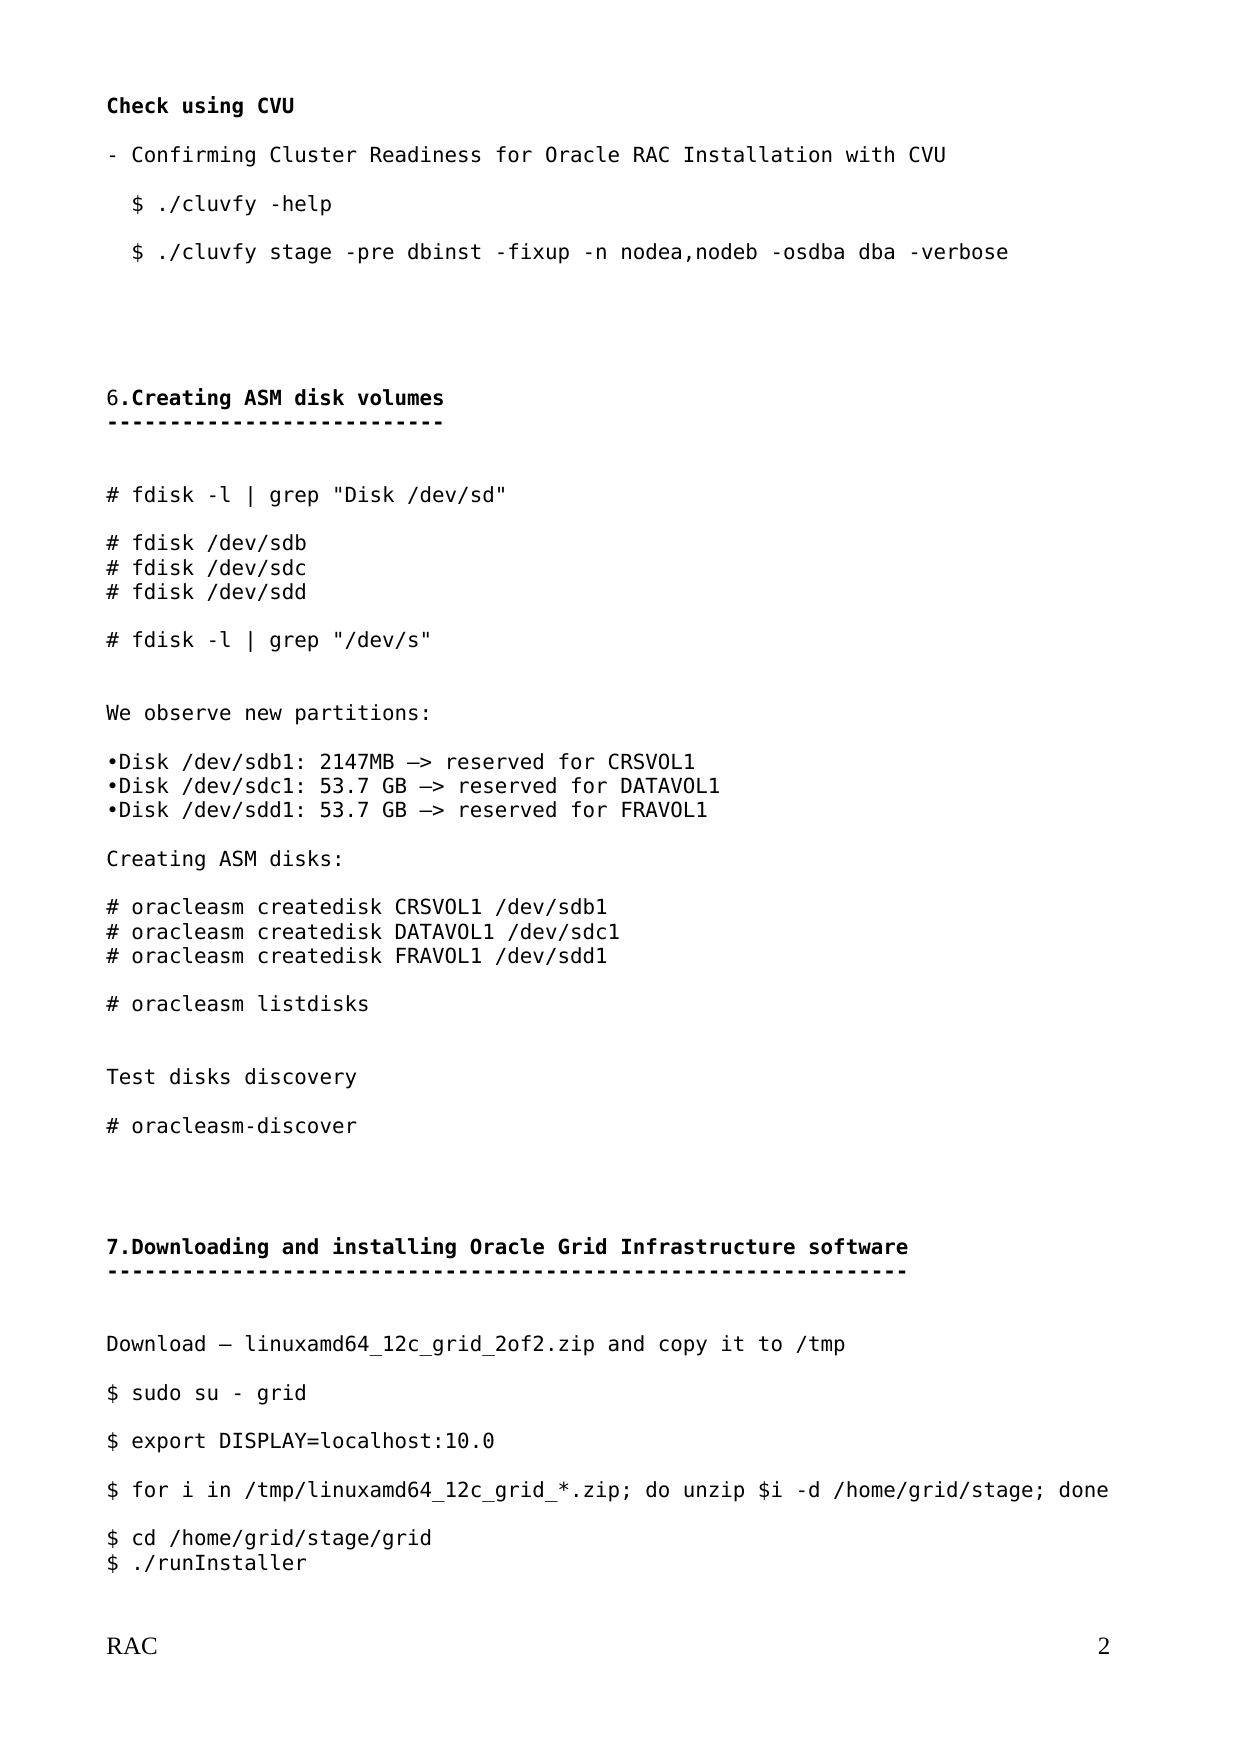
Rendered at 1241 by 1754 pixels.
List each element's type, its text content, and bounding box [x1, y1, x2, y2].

text # oracleasm createdisk CRSVOL1 /dev/sdb1 [106, 895, 1134, 920]
text # oracleasm createdisk DATAVOL1 /dev/sdc1 [106, 920, 1134, 944]
text Test disks discovery [106, 1065, 1134, 1089]
text •Disk /dev/sdb1: 2147MB –> reserved for CRSVOL1 [106, 750, 1134, 774]
text $ export DISPLAY=localhost:10.0 [106, 1429, 1134, 1454]
text # fdisk -l | grep "/dev/s" [106, 628, 1134, 653]
text # fdisk -l | grep "Disk /dev/sd" [106, 483, 1134, 507]
text 7.Downloading and installing Oracle Grid Infrastructure software [106, 1235, 1134, 1259]
text ---------------------------------------------------------------- [106, 1259, 1134, 1284]
text $ ./runInstaller [106, 1551, 1134, 1575]
text Check using CVU [106, 94, 1134, 119]
text Download – linuxamd64_12c_grid_2of2.zip and copy it to /tmp [106, 1332, 1134, 1357]
text # fdisk /dev/sdb [106, 531, 1134, 556]
text $ for i in /tmp/linuxamd64_12c_grid_*.zip; do unzip $i -d /home/grid/stage; done [106, 1478, 1134, 1502]
text Creating ASM disks: [106, 847, 1134, 871]
text We observe new partitions: [106, 701, 1134, 726]
text 6.Creating ASM disk volumes [106, 386, 1134, 410]
text # fdisk /dev/sdd [106, 580, 1134, 604]
text $ sudo su - grid [106, 1381, 1134, 1405]
text # fdisk /dev/sdc [106, 556, 1134, 580]
text $ ./cluvfy stage -pre dbinst -fixup -n nodea,nodeb -osdba dba -verbose [106, 240, 1134, 264]
text --------------------------- [106, 410, 1134, 434]
text $ cd /home/grid/stage/grid [106, 1526, 1134, 1551]
text - Confirming Cluster Readiness for Oracle RAC Installation with CVU [106, 143, 1134, 167]
text # oracleasm-discover [106, 1114, 1134, 1138]
text # oracleasm listdisks [106, 992, 1134, 1017]
text $ ./cluvfy -help [106, 192, 1134, 216]
text •Disk /dev/sdc1: 53.7 GB –> reserved for DATAVOL1 [106, 774, 1134, 798]
text # oracleasm createdisk FRAVOL1 /dev/sdd1 [106, 944, 1134, 968]
text •Disk /dev/sdd1: 53.7 GB –> reserved for FRAVOL1 [106, 798, 1134, 823]
